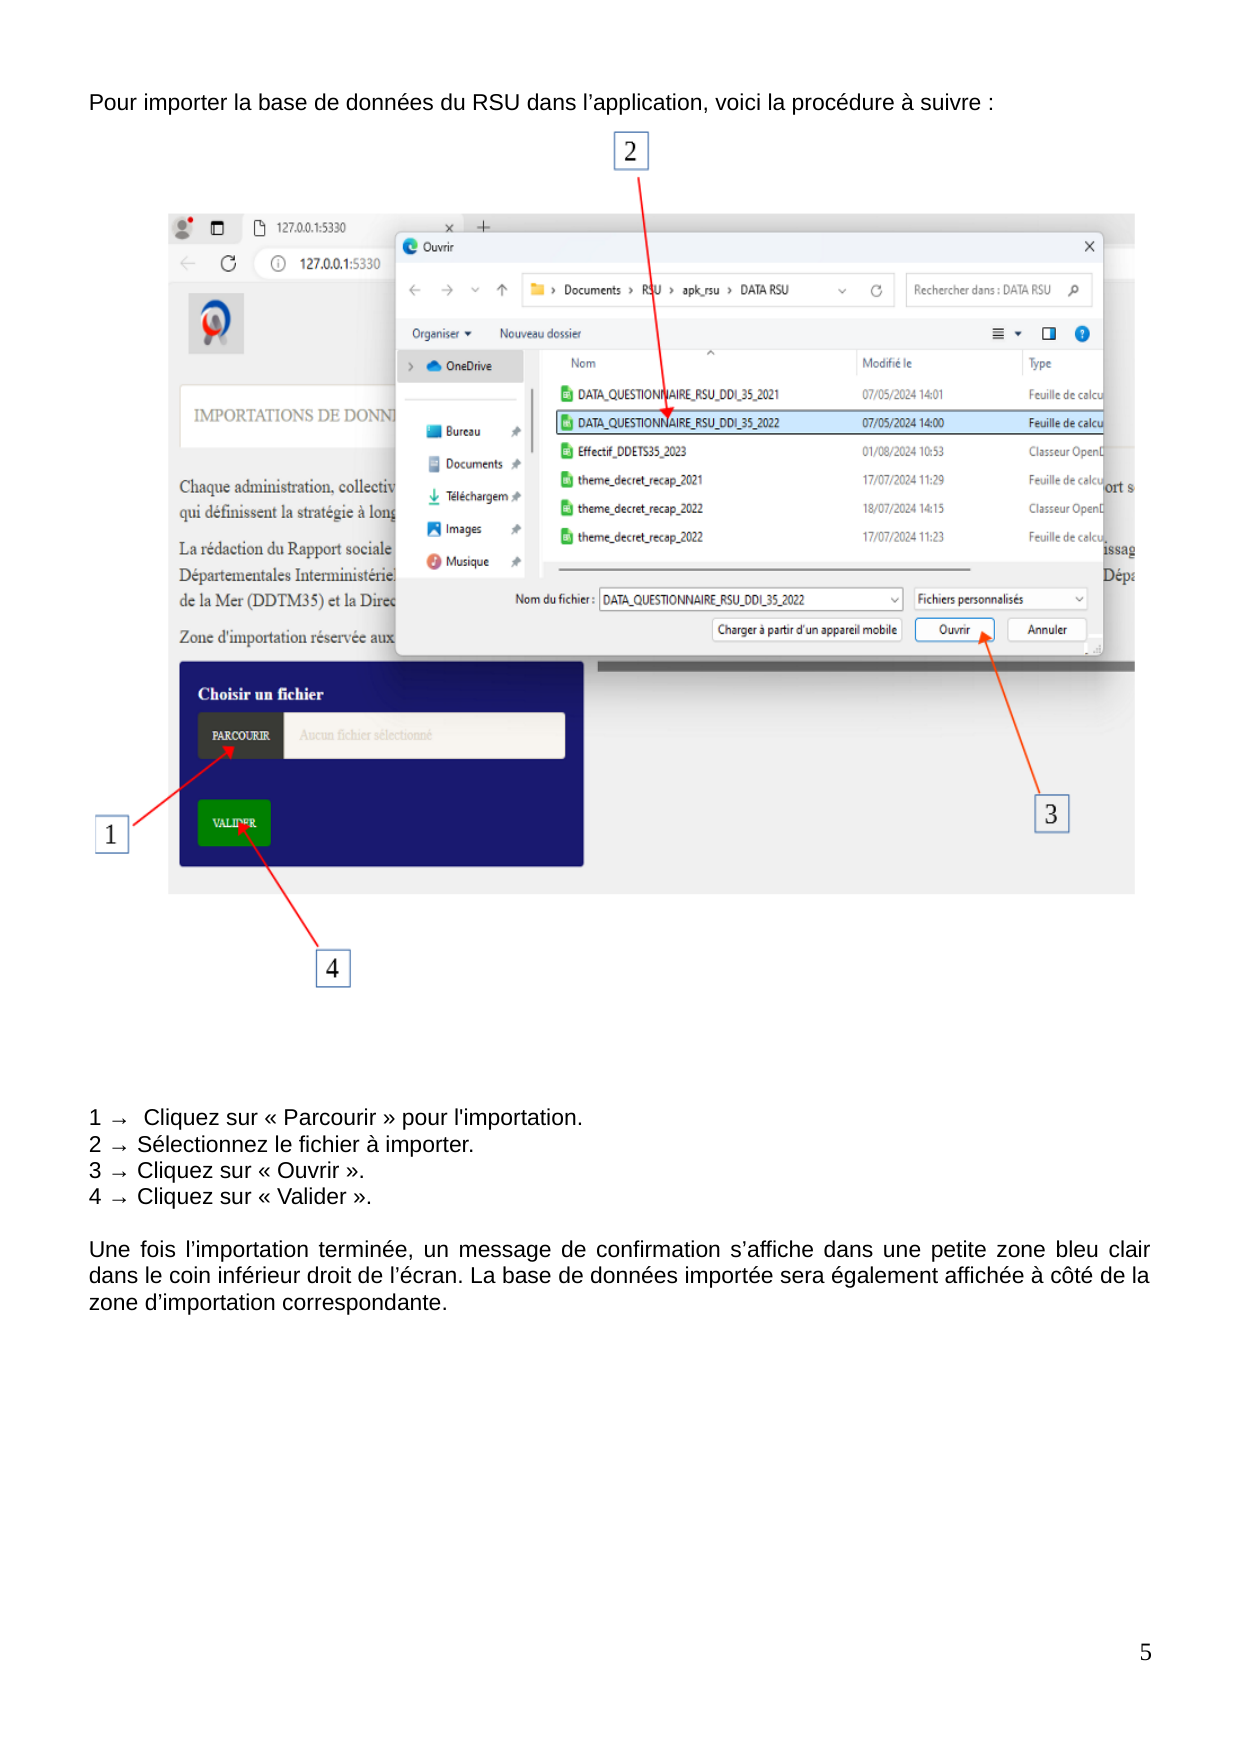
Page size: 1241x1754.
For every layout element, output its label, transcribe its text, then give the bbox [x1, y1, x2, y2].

text 2 → Sélectionnez le fichier à importer. [88, 1131, 1152, 1157]
text Une fois l’importation terminée, un message de confirmation s’affiche dans une petite zone bleu clair dans le coin inférieur droit de l’écran. La base de données importée sera également affichée à côté de la zone d’importation correspondante. [88, 1236, 1152, 1315]
text 4 → Cliquez sur « Valider ». [88, 1183, 1152, 1210]
text 3 → Cliquez sur « Ouvrir ». [88, 1157, 1152, 1183]
text Pour importer la base de données du RSU dans l’application, voici la procédure à suivre : [88, 88, 1152, 115]
picture [95, 115, 1145, 999]
text 1 → Cliquez sur « Parcourir » pour l'importation. [88, 1104, 1152, 1131]
